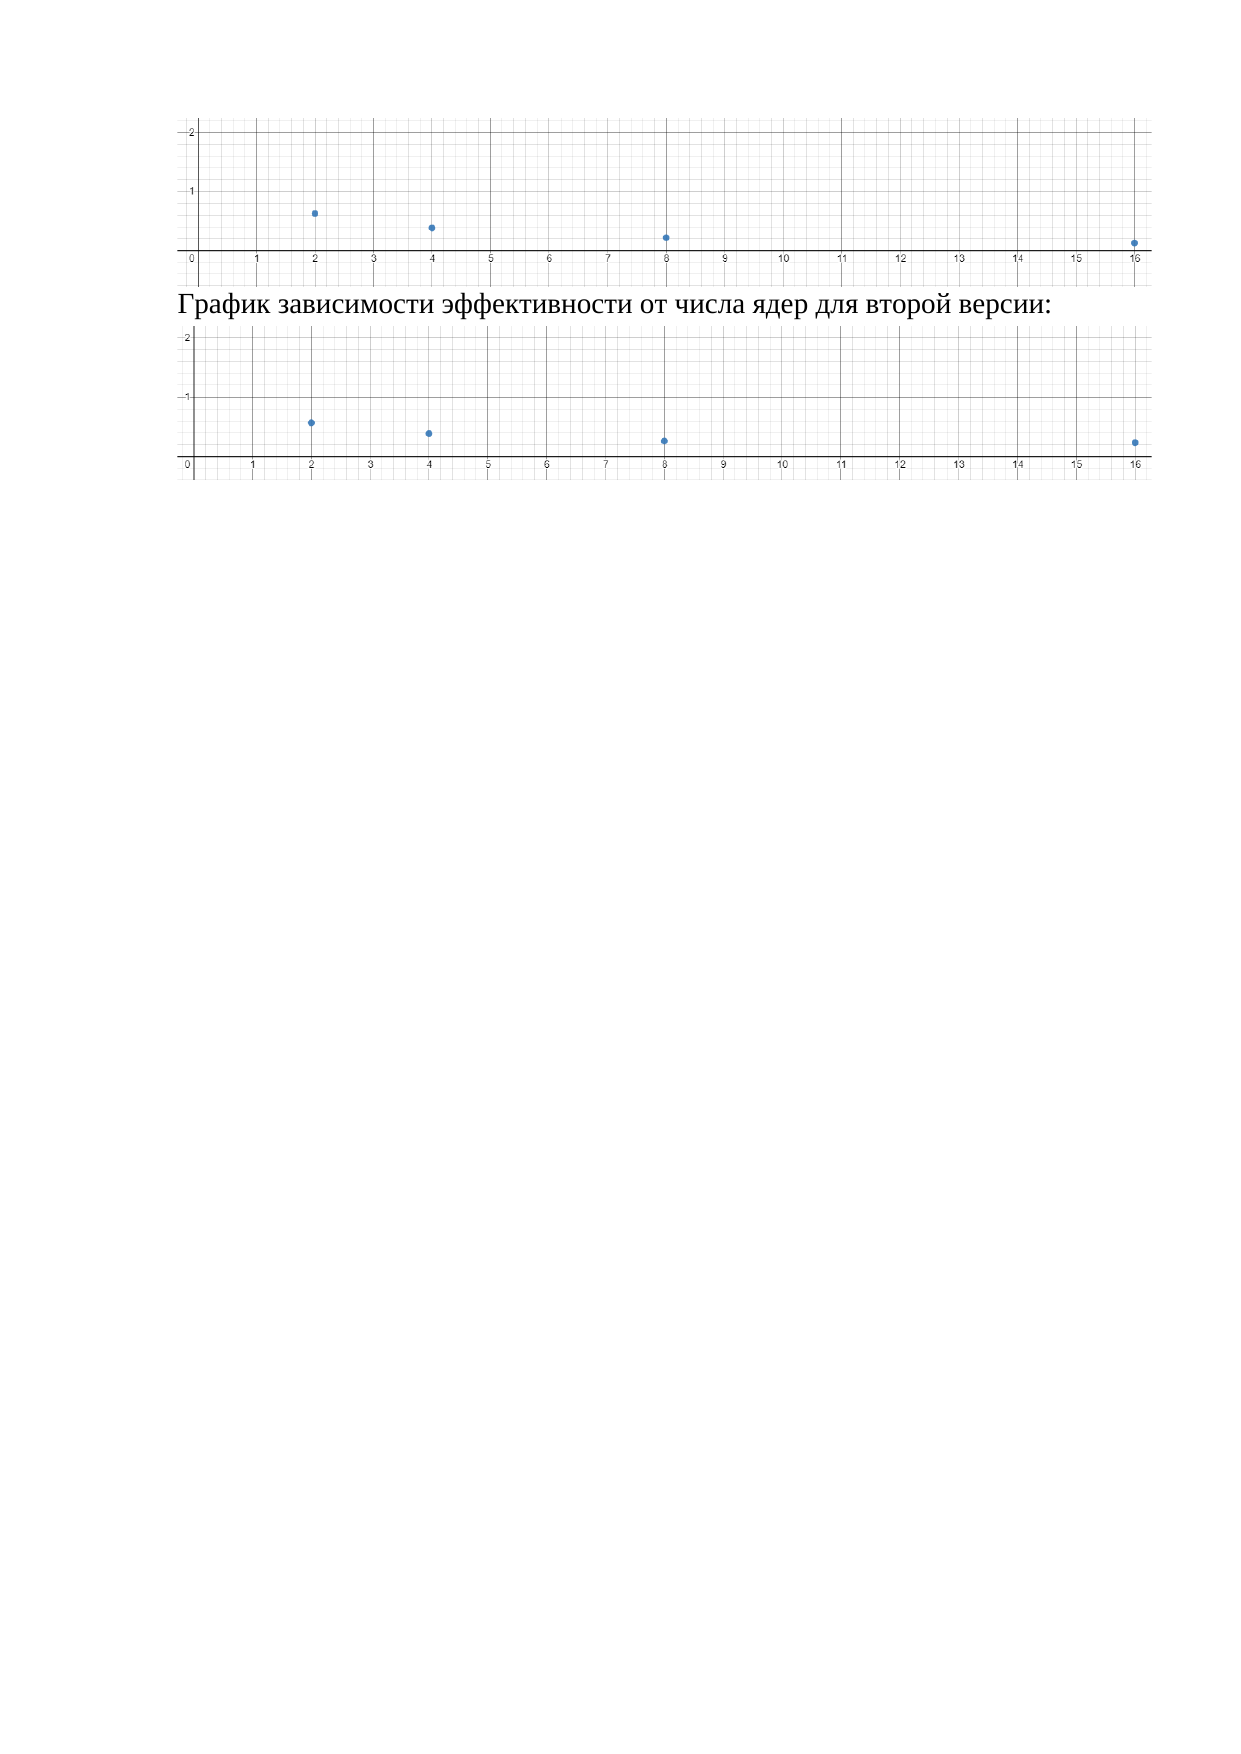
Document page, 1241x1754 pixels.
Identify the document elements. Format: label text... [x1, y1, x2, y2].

picture [177, 326, 1152, 480]
text График зависимости эффективности от числа ядер для второй версии: [177, 287, 1152, 320]
picture [177, 118, 1152, 287]
